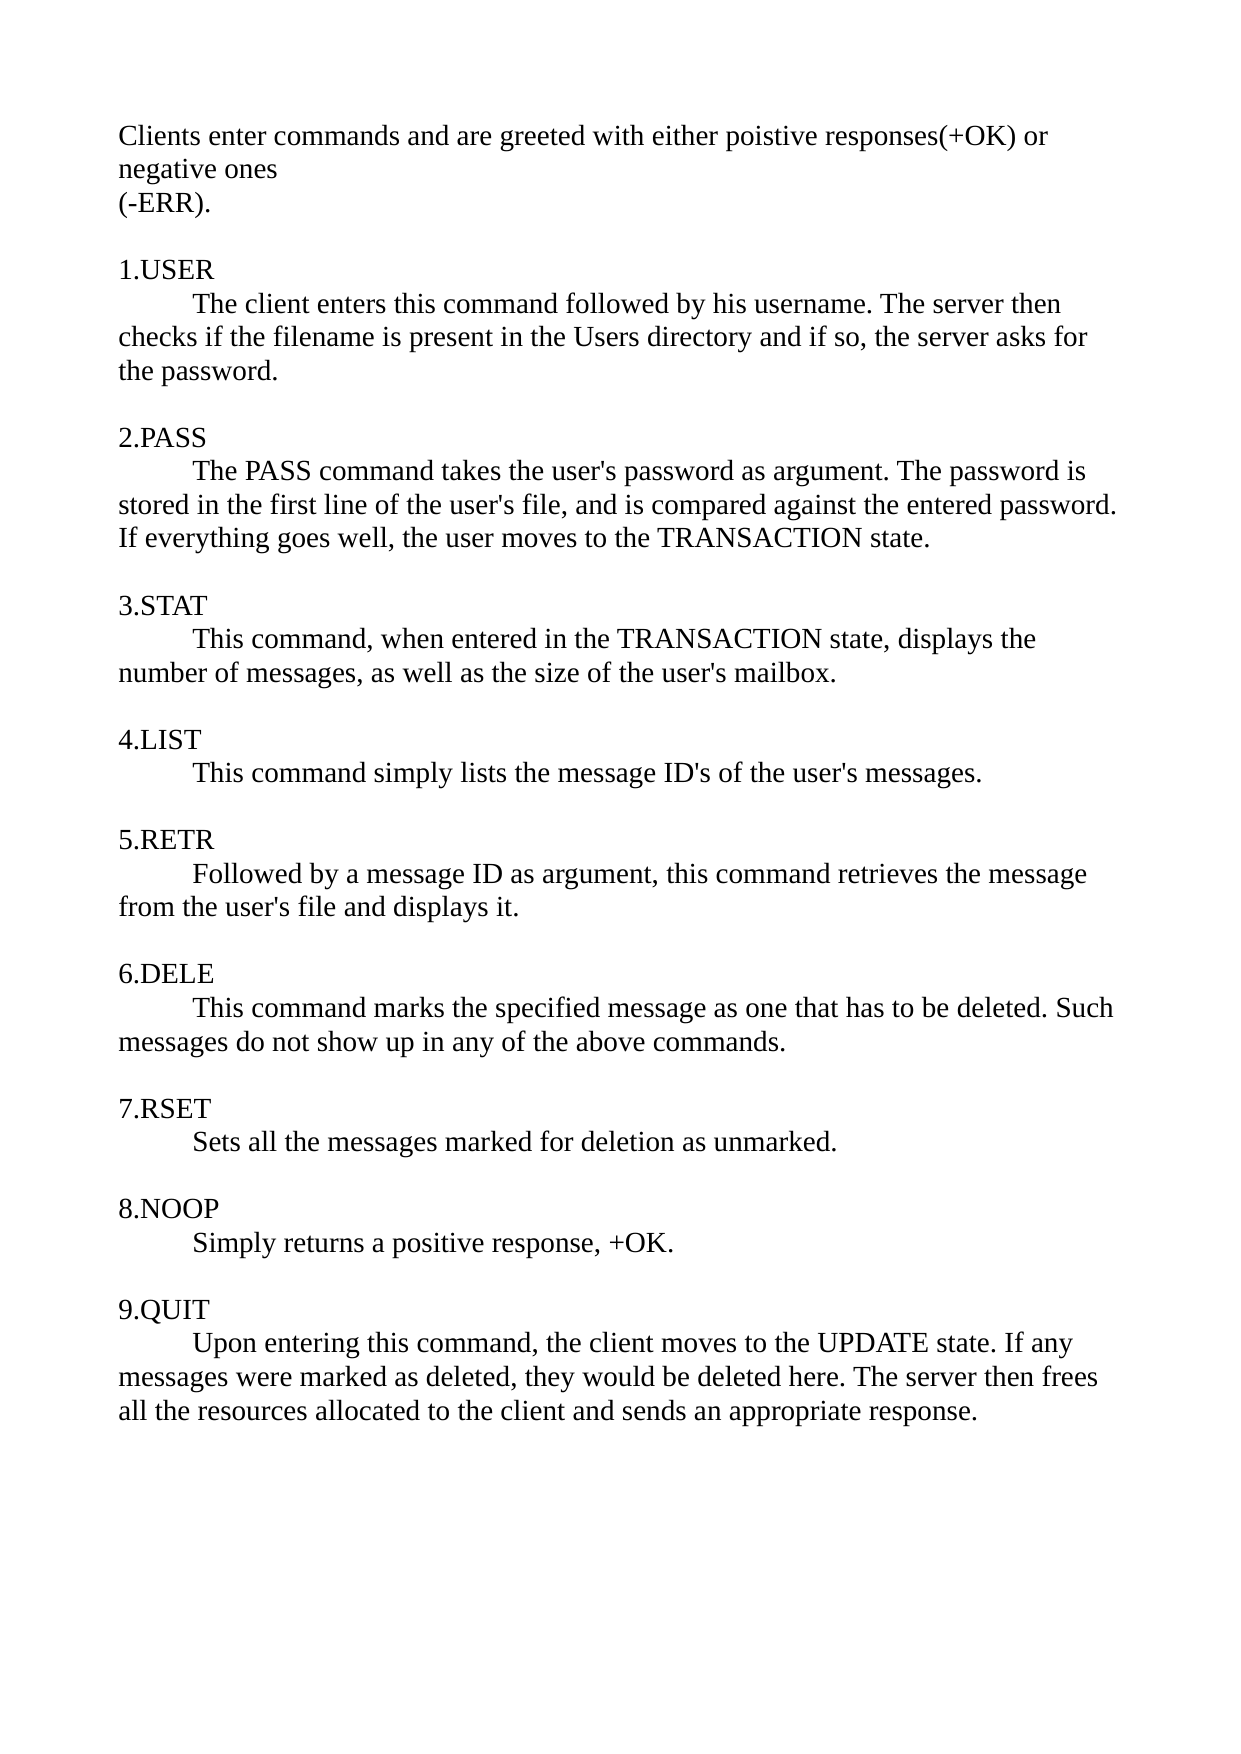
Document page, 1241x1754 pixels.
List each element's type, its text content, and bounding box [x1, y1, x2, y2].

text This command simply lists the message ID's of the user's messages. [118, 755, 1122, 789]
text Clients enter commands and are greeted with either poistive responses(+OK) or negative ones [118, 118, 1122, 185]
text 2.PASS [118, 420, 1122, 453]
text This command marks the specified message as one that has to be deleted. Such messages do not show up in any of the above commands. [118, 990, 1122, 1057]
text Simply returns a positive response, +OK. [118, 1225, 1122, 1258]
text The client enters this command followed by his username. The server then checks if the filename is present in the Users directory and if so, the server asks for the password. [118, 286, 1122, 386]
text 8.NOOP [118, 1191, 1122, 1225]
text 1.USER [118, 252, 1122, 286]
text 9.QUIT [118, 1292, 1122, 1326]
text 6.DELE [118, 957, 1122, 990]
text 4.LIST [118, 722, 1122, 755]
text (-ERR). [118, 185, 1122, 219]
text Sets all the messages marked for deletion as unmarked. [118, 1124, 1122, 1158]
text 3.STAT [118, 588, 1122, 621]
text 7.RSET [118, 1091, 1122, 1124]
text Upon entering this command, the client moves to the UPDATE state. If any messages were marked as deleted, they would be deleted here. The server then frees all the resources allocated to the client and sends an appropriate response. [118, 1326, 1122, 1426]
text 5.RETR [118, 822, 1122, 856]
text The PASS command takes the user's password as argument. The password is stored in the first line of the user's file, and is compared against the entered password. If everything goes well, the user moves to the TRANSACTION state. [118, 453, 1122, 554]
text This command, when entered in the TRANSACTION state, displays the number of messages, as well as the size of the user's mailbox. [118, 621, 1122, 688]
text Followed by a message ID as argument, this command retrieves the message from the user's file and displays it. [118, 856, 1122, 923]
